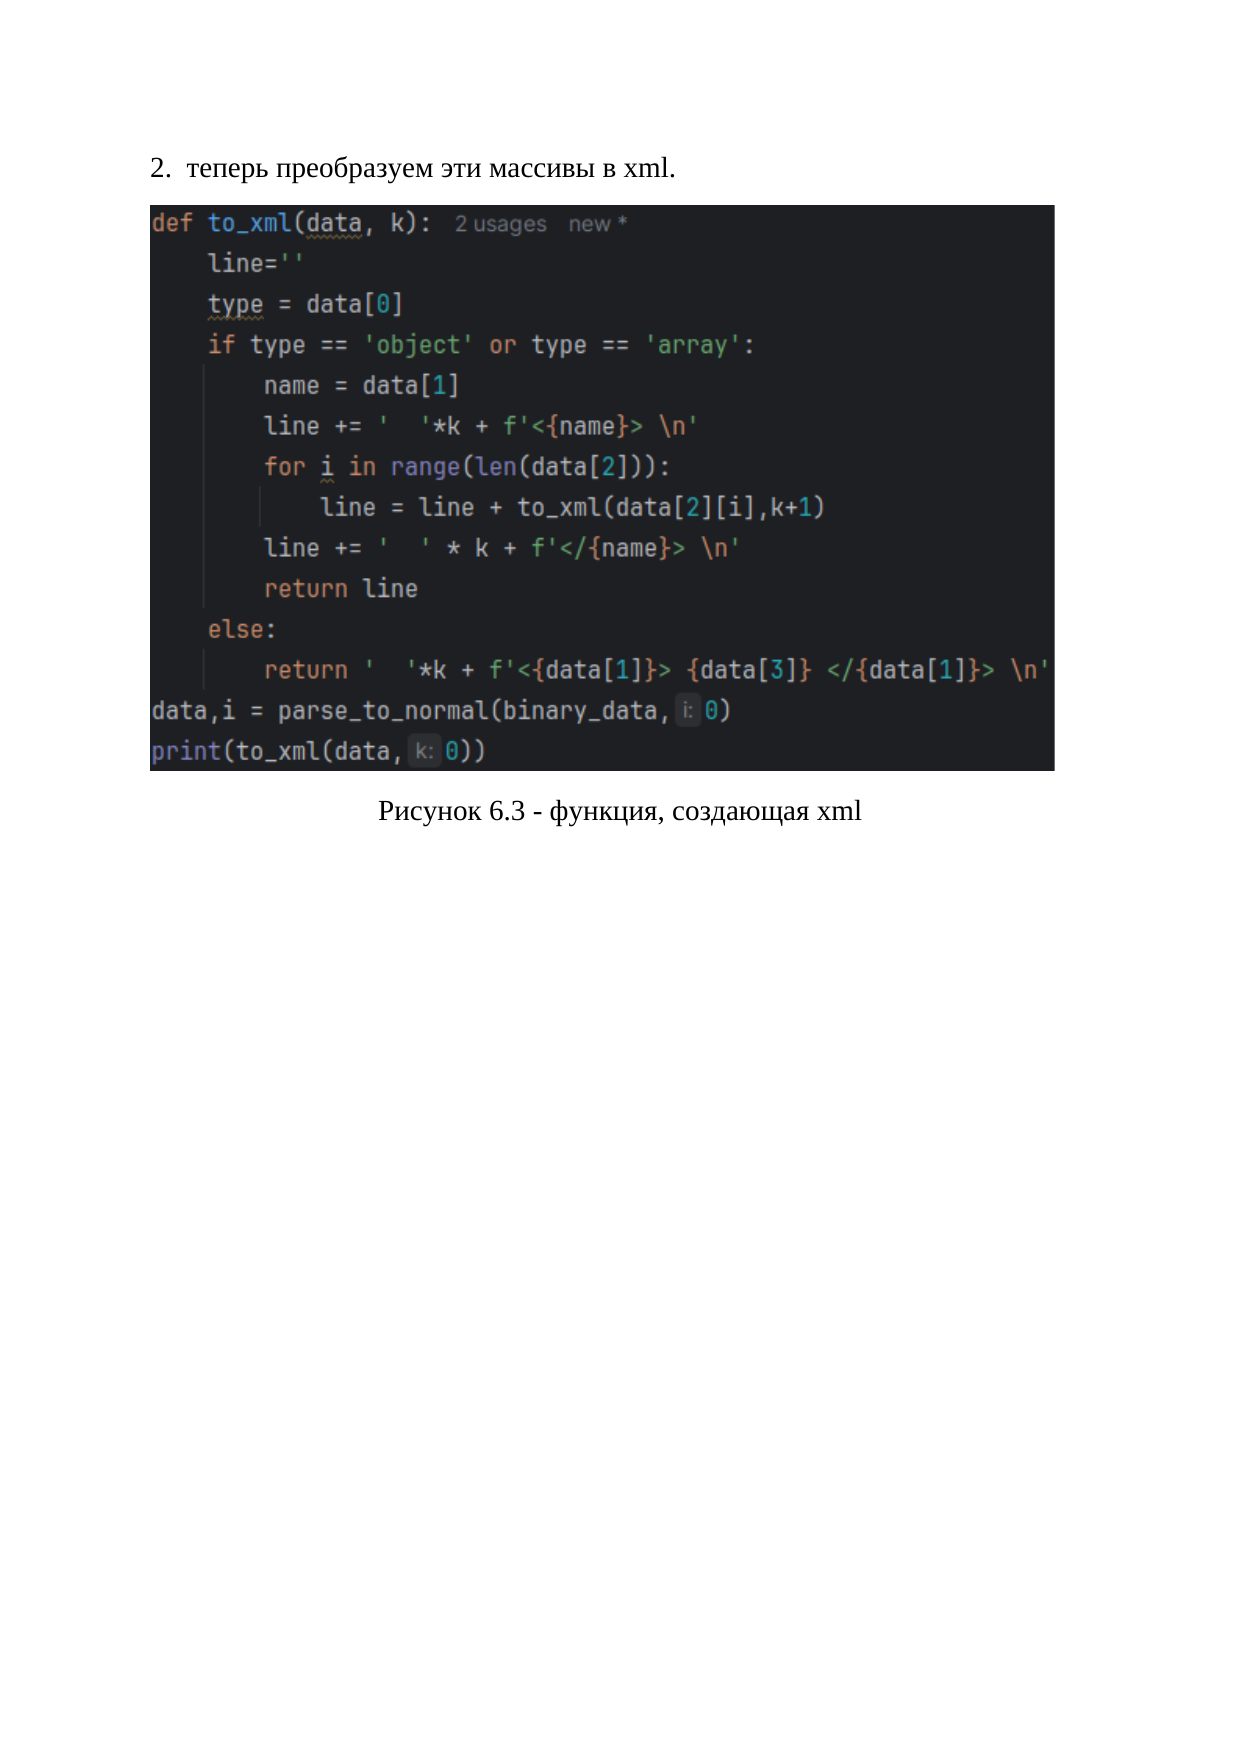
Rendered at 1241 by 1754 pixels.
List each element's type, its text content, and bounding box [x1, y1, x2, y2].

text Рисунок 6.3 - функция, создающая xml [150, 793, 1090, 827]
text 2. теперь преобразуем эти массивы в xml. [150, 150, 1090, 183]
